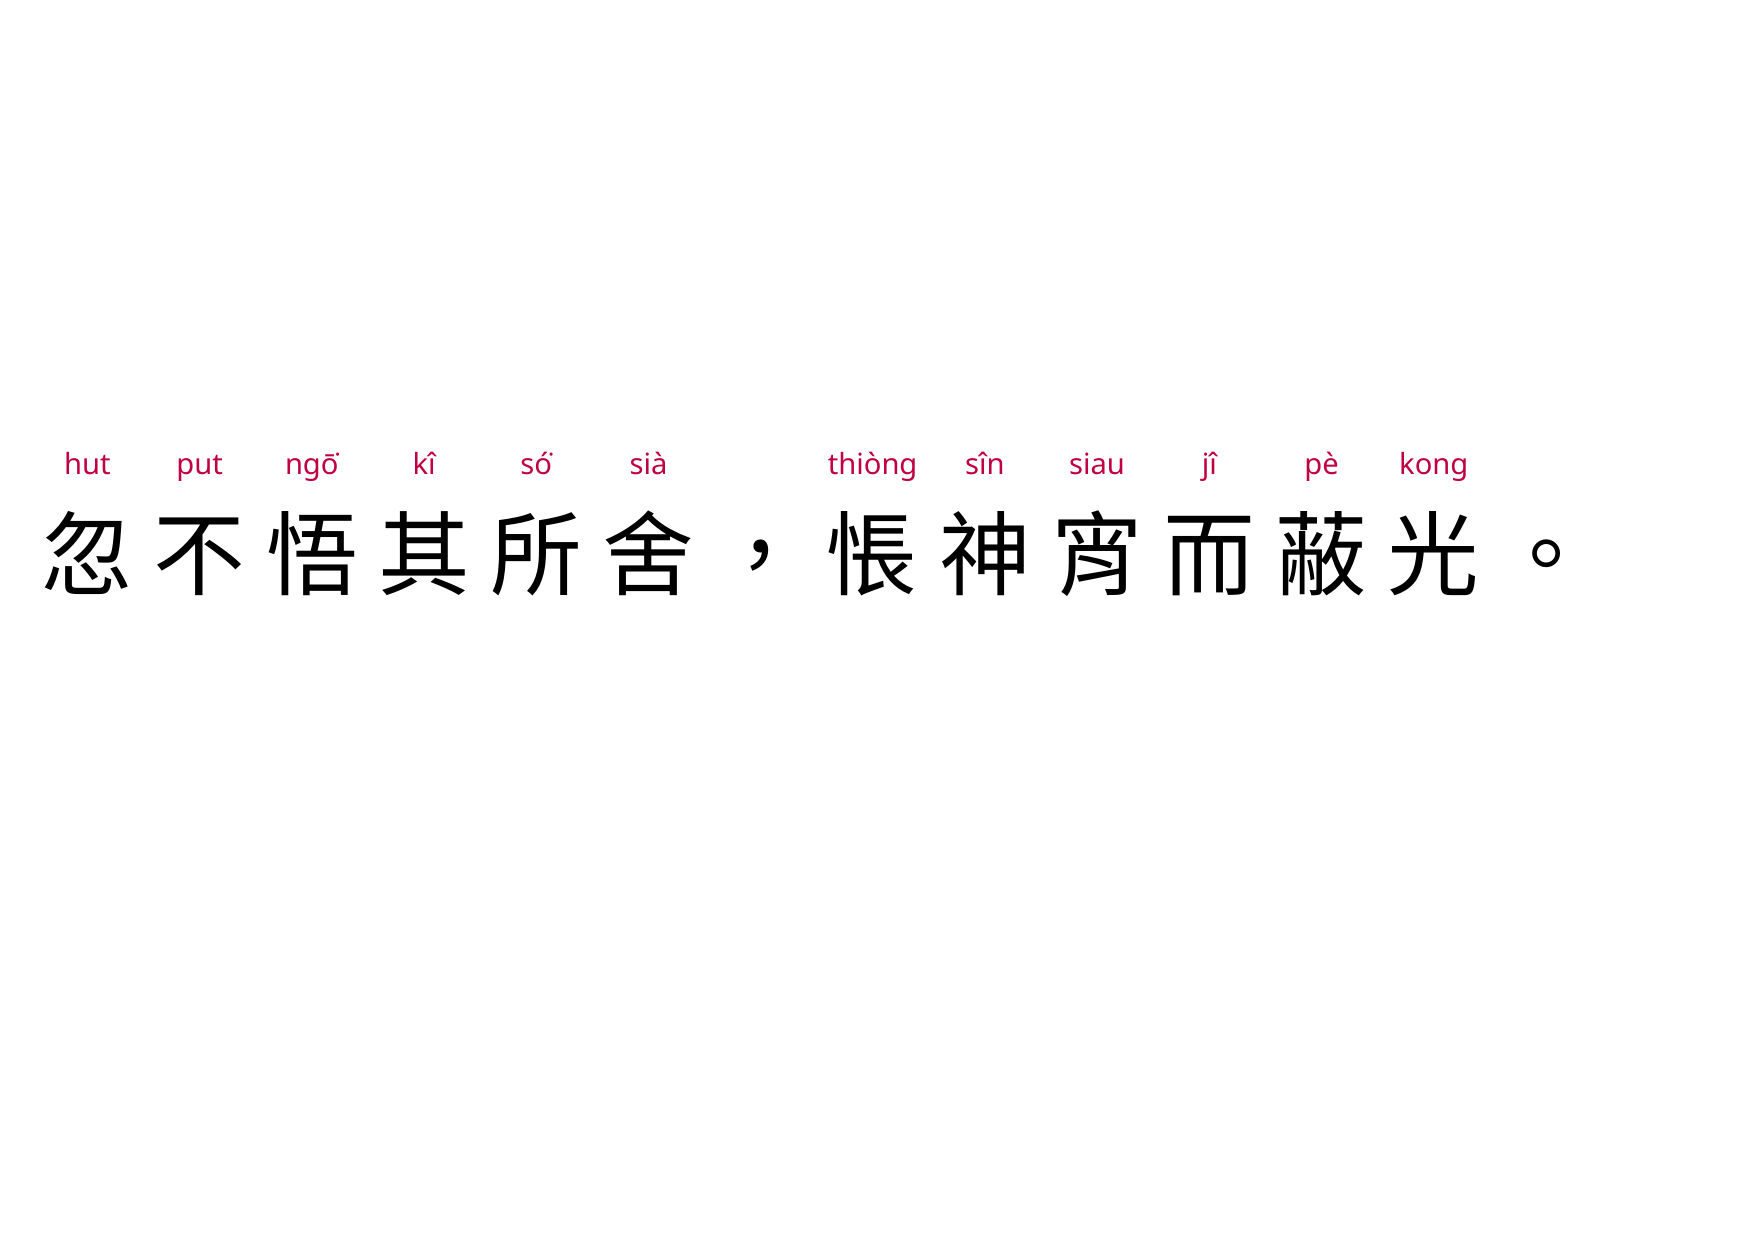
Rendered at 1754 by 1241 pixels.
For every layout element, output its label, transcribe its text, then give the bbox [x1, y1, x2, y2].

text 於î 是sī 屏pêng 翳è 收siu 風hong ， 川chhoan 后hiō 靜chēng 波pho 。 馮pêng 夷î 鳴bēng 鼓kó͘ ， 女lú 媧o 清chheng 歌ko 。 騰thêng 文bûn 魚gû 以í 警kéng 乘sēng ， 鳴bêng 玉gio̍k 鸞loān 以í 偕kai 逝sē 。 六lio̍k 龍liông 儼giám 其kî 齊chē 首siú ， 載chài 雲hûn 車ki 之chi 容iông 裔è 。 鯨keng 鯢gê 踊ióng 而jî 夾kiap4 轂kok ， 水súi 禽khîm 翔siông 而jî 爲ūi 衛ōe 。 於î 是sī 越oa̍t 北pok 沚chí ， 過kò͘ 南lâm 岡kong ， 紆u 素sò͘ 領léng ， 回hôe 清chheng 陽iông ， 動tōng 朱chu 脣tûn 以í 徐chhî 言giân ， 陳tîn 交kau 接chiap 之chi 大tāi 綱kong 。 恨hūn 人jîn 神sîn 之chi 道tō 殊sû 兮hē ， 怨oàn 盛sēng 年liân 之chi 莫bo̍k 當tong 。 抗khòng 羅lô 袂bōe 以í 掩iám 涕thé 兮hē ， 淚lūi 流liû 襟khim 之chi 浪lōng 浪lōng 。 悼tō 良liông 會hōe 之chi 永éng 絕choa̍t 兮hē ， 哀ai 一it 逝sē 而jî 異ī 鄉hiong 。 無bû 微bî 情chêng 以í 效hāu 愛ài 兮hē ， 獻hiàn 江kang 南lâm 之chi 明bêng 璫tong 。 雖sui 潛chiâm 處chhú 於î 太thài 陰im ， 長tiông 寄kì 心sim 於î 君kun 王ông 。 忽hut 不put 悟ngō͘ 其kî 所só͘ 舍sià ， 悵thiòng 神sîn 宵siau 而jî 蔽pè 光kong 。 [41, 443, 1695, 615]
